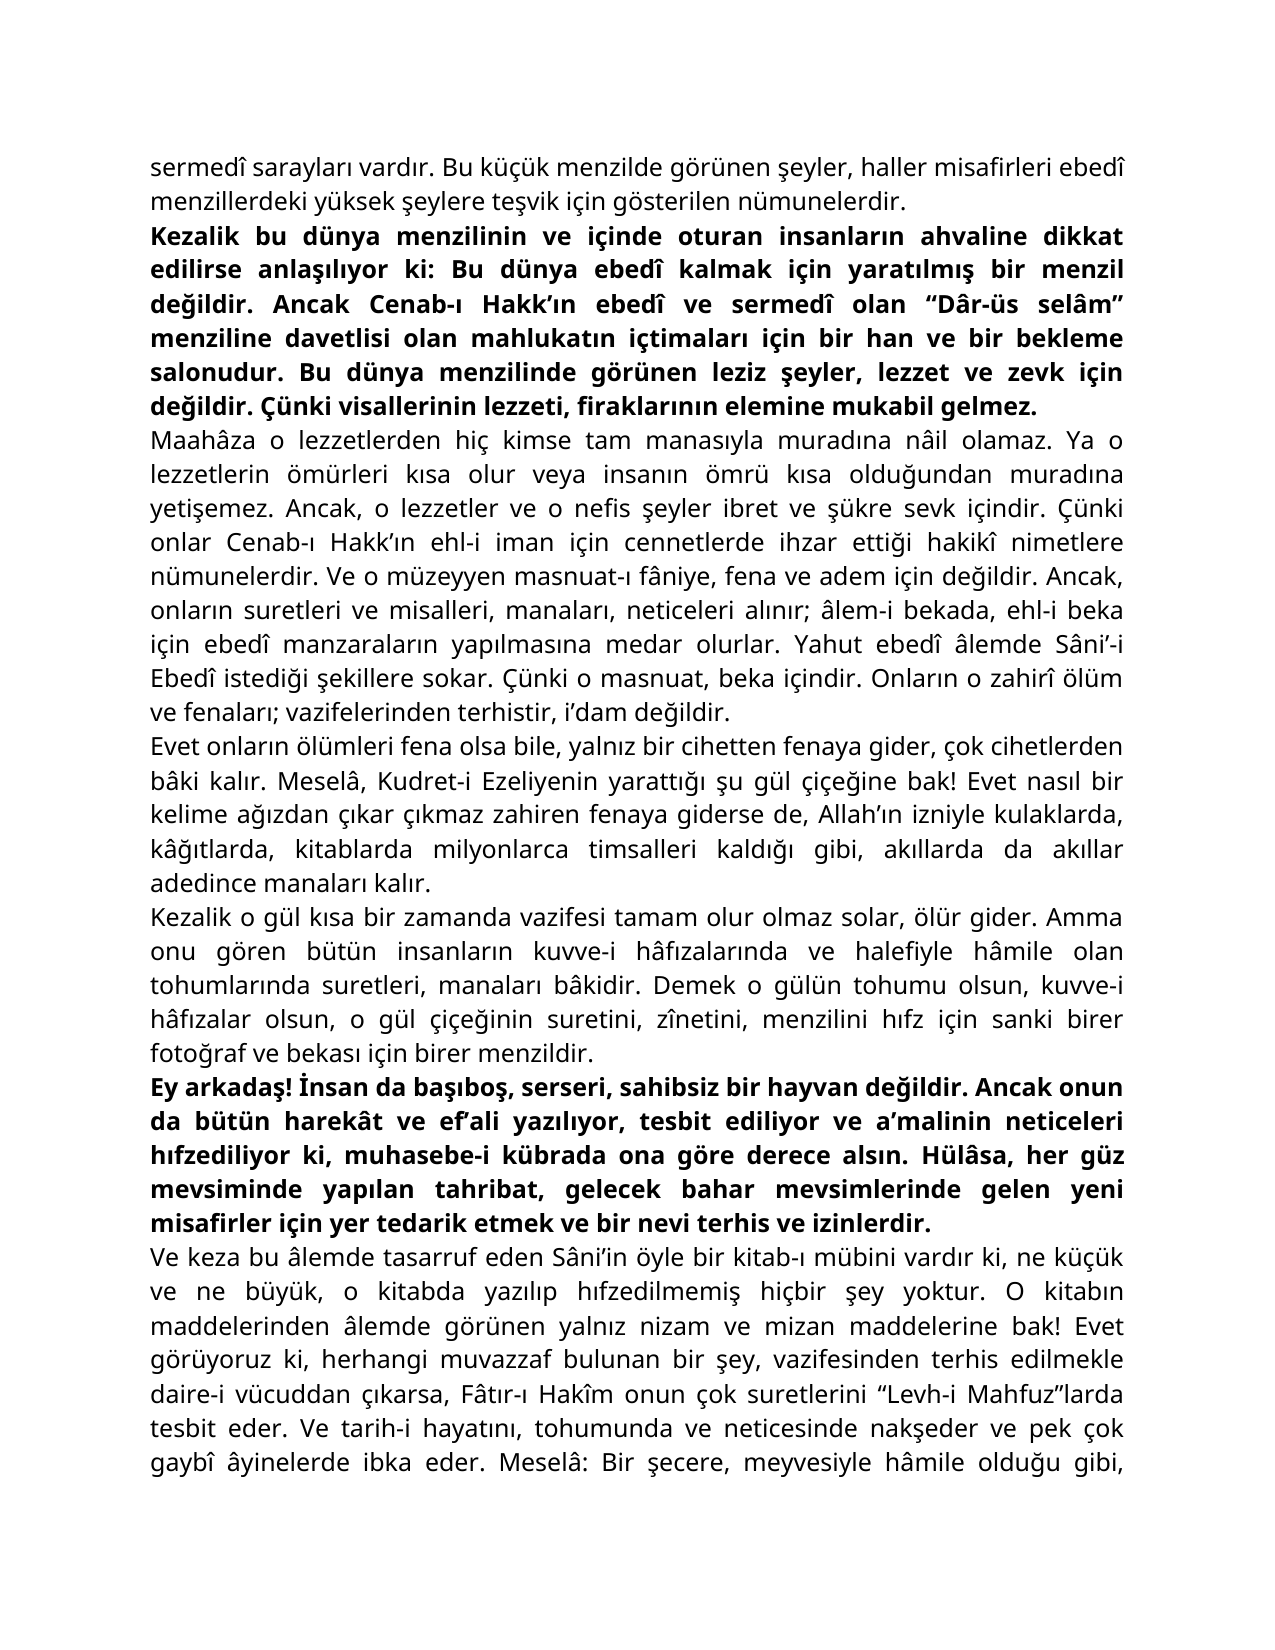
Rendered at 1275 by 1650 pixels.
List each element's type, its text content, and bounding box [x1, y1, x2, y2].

text sermedî sarayları vardır. Bu küçük menzilde görünen şeyler, haller misafirleri ebedî menzillerdeki yüksek şeylere teşvik için gösterilen nümunelerdir. [150, 150, 1125, 218]
text Ve keza bu âlemde tasarruf eden Sâni’in öyle bir kitab-ı mübini vardır ki, ne küçük ve ne büyük, o kitabda yazılıp hıfzedilmemiş hiçbir şey yoktur. O kitabın maddelerinden âlemde görünen yalnız nizam ve mizan maddelerine bak! Evet görüyoruz ki, herhangi muvazzaf bulunan bir şey, vazifesinden terhis edilmekle daire-i vücuddan çıkarsa, Fâtır-ı Hakîm onun çok suretlerini “Levh-i Mahfuz”larda tesbit eder. Ve tarih-i hayatını, tohumunda ve neticesinde nakşeder ve pek çok gaybî âyinelerde ibka eder. Meselâ: Bir şecere, meyvesiyle hâmile olduğu gibi, [150, 1240, 1125, 1478]
text Kezalik o gül kısa bir zamanda vazifesi tamam olur olmaz solar, ölür gider. Amma onu gören bütün insanların kuvve-i hâfızalarında ve halefiyle hâmile olan tohumlarında suretleri, manaları bâkidir. Demek o gülün tohumu olsun, kuvve-i hâfızalar olsun, o gül çiçeğinin suretini, zînetini, menzilini hıfz için sanki birer fotoğraf ve bekası için birer menzildir. [150, 899, 1125, 1070]
text Maahâza o lezzetlerden hiç kimse tam manasıyla muradına nâil olamaz. Ya o lezzetlerin ömürleri kısa olur veya insanın ömrü kısa olduğundan muradına yetişemez. Ancak, o lezzetler ve o nefis şeyler ibret ve şükre sevk içindir. Çünki onlar Cenab-ı Hakk’ın ehl-i iman için cennetlerde ihzar ettiği hakikî nimetlere nümunelerdir. Ve o müzeyyen masnuat-ı fâniye, fena ve adem için değildir. Ancak, onların suretleri ve misalleri, manaları, neticeleri alınır; âlem-i bekada, ehl-i beka için ebedî manzaraların yapılmasına medar olurlar. Yahut ebedî âlemde Sâni’-i Ebedî istediği şekillere sokar. Çünki o masnuat, beka içindir. Onların o zahirî ölüm ve fenaları; vazifelerinden terhistir, i’dam değildir. [150, 422, 1125, 729]
text Ey arkadaş! İnsan da başıboş, serseri, sahibsiz bir hayvan değildir. Ancak onun da bütün harekât ve ef’ali yazılıyor, tesbit ediliyor ve a’malinin neticeleri hıfzediliyor ki, muhasebe-i kübrada ona göre derece alsın. Hülâsa, her güz mevsiminde yapılan tahribat, gelecek bahar mevsimlerinde gelen yeni misafirler için yer tedarik etmek ve bir nevi terhis ve izinlerdir. [150, 1070, 1125, 1240]
text Evet onların ölümleri fena olsa bile, yalnız bir cihetten fenaya gider, çok cihetlerden bâki kalır. Meselâ, Kudret-i Ezeliyenin yarattığı şu gül çiçeğine bak! Evet nasıl bir kelime ağızdan çıkar çıkmaz zahiren fenaya giderse de, Allah’ın izniyle kulaklarda, kâğıtlarda, kitablarda milyonlarca timsalleri kaldığı gibi, akıllarda da akıllar adedince manaları kalır. [150, 729, 1125, 899]
text Kezalik bu dünya menzilinin ve içinde oturan insanların ahvaline dikkat edilirse anlaşılıyor ki: Bu dünya ebedî kalmak için yaratılmış bir menzil değildir. Ancak Cenab-ı Hakk’ın ebedî ve sermedî olan “Dâr-üs selâm” menziline davetlisi olan mahlukatın içtimaları için bir han ve bir bekleme salonudur. Bu dünya menzilinde görünen leziz şeyler, lezzet ve zevk için değildir. Çünki visallerinin lezzeti, firaklarının elemine mukabil gelmez. [150, 218, 1125, 422]
